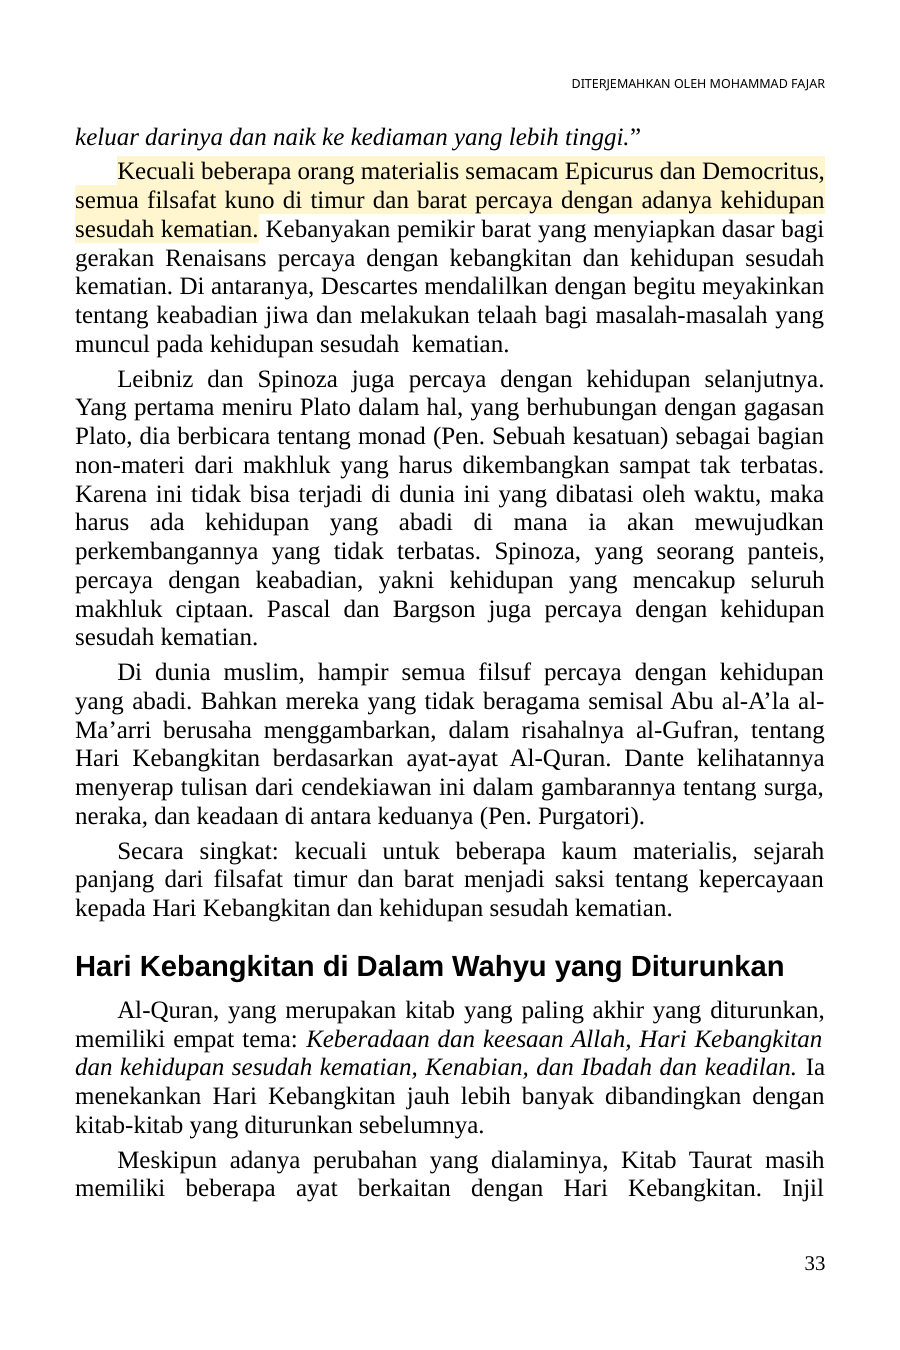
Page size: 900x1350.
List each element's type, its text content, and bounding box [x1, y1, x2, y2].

subtitle Hari Kebangkitan di Dalam Wahyu yang Diturunkan [75, 949, 825, 982]
text Meskipun adanya perubahan yang dialaminya, Kitab Taurat masih memiliki beberapa ayat berkaitan dengan Hari Kebangkitan. Injil [75, 1145, 825, 1202]
text keluar darinya dan naik ke kediaman yang lebih tinggi.” [75, 122, 825, 150]
text Kecuali beberapa orang materialis semacam Epicurus dan Democritus, semua filsafat kuno di timur dan barat percaya dengan adanya kehidupan sesudah kematian. Kebanyakan pemikir barat yang menyiapkan dasar bagi gerakan Renaisans percaya dengan kebangkitan dan kehidupan sesudah kematian. Di antaranya, Descartes mendalilkan dengan begitu meyakinkan tentang keabadian jiwa dan melakukan telaah bagi masalah-masalah yang muncul pada kehidupan sesudah kematian. [75, 156, 825, 358]
text Di dunia muslim, hampir semua filsuf percaya dengan kehidupan yang abadi. Bahkan mereka yang tidak beragama semisal Abu al-A’la al-Ma’arri berusaha menggambarkan, dalam risahalnya al-Gufran, tentang Hari Kebangkitan berdasarkan ayat-ayat Al-Quran. Dante kelihatannya menyerap tulisan dari cendekiawan ini dalam gambarannya tentang surga, neraka, dan keadaan di antara keduanya (Pen. Purgatori). [75, 657, 825, 830]
text Leibniz dan Spinoza juga percaya dengan kehidupan selanjutnya. Yang pertama meniru Plato dalam hal, yang berhubungan dengan gagasan Plato, dia berbicara tentang monad (Pen. Sebuah kesatuan) sebagai bagian non-materi dari makhluk yang harus dikembangkan sampat tak terbatas. Karena ini tidak bisa terjadi di dunia ini yang dibatasi oleh waktu, maka harus ada kehidupan yang abadi di mana ia akan mewujudkan perkembangannya yang tidak terbatas. Spinoza, yang seorang panteis, percaya dengan keabadian, yakni kehidupan yang mencakup seluruh makhluk ciptaan. Pascal dan Bargson juga percaya dengan kehidupan sesudah kematian. [75, 364, 825, 651]
text Secara singkat: kecuali untuk beberapa kaum materialis, sejarah panjang dari filsafat timur dan barat menjadi saksi tentang kepercayaan kepada Hari Kebangkitan dan kehidupan sesudah kematian. [75, 836, 825, 922]
text Al-Quran, yang merupakan kitab yang paling akhir yang diturunkan, memiliki empat tema: Keberadaan dan keesaan Allah, Hari Kebangkitan dan kehidupan sesudah kematian, Kenabian, dan Ibadah dan keadilan. Ia menekankan Hari Kebangkitan jauh lebih banyak dibandingkan dengan kitab-kitab yang diturunkan sebelumnya. [75, 995, 825, 1139]
